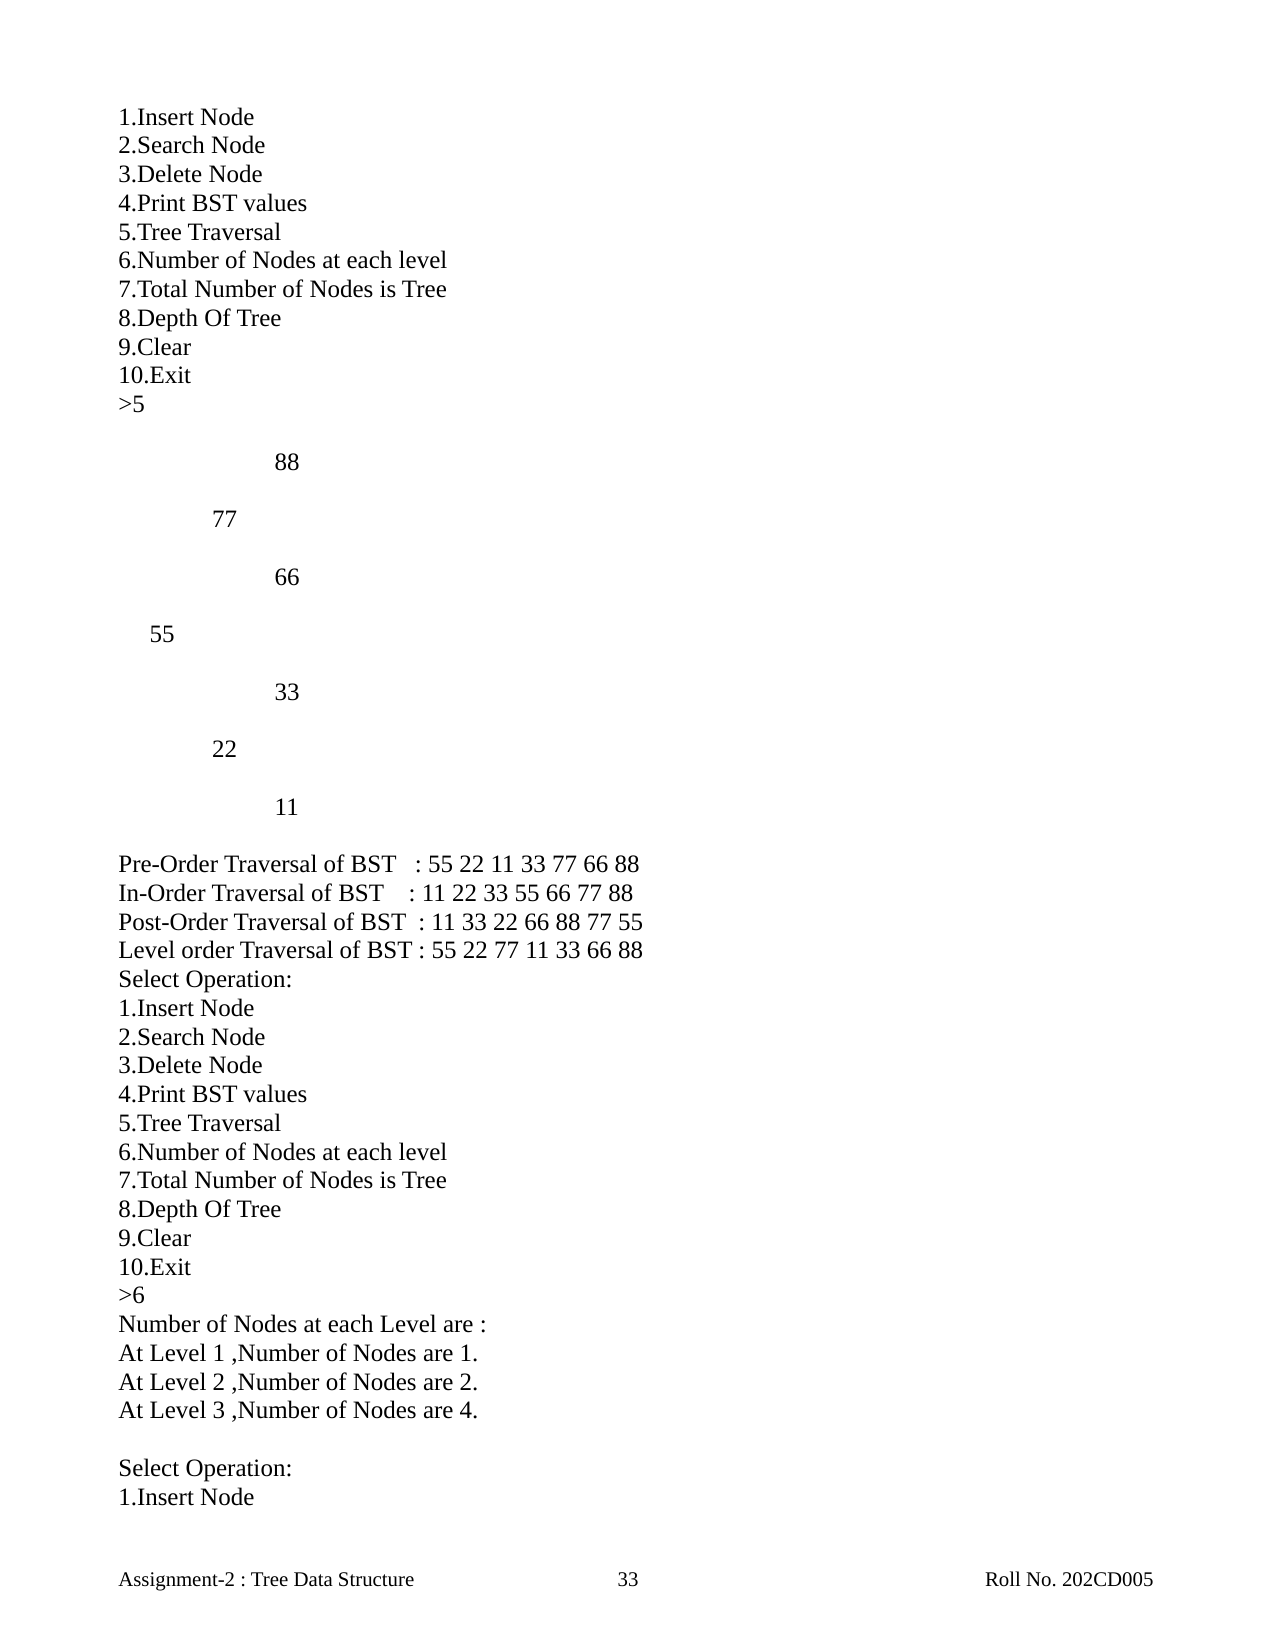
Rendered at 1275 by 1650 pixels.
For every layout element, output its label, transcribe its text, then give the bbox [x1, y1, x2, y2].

text >6 [118, 1280, 1157, 1309]
text At Level 2 ,Number of Nodes are 2. [118, 1367, 1157, 1395]
text 8.Depth Of Tree [118, 303, 1157, 332]
text 5.Tree Traversal [118, 1108, 1157, 1137]
text 11 [118, 792, 1157, 820]
text 1.Insert Node [118, 993, 1157, 1022]
text 33 [118, 677, 1157, 705]
text Number of Nodes at each Level are : [118, 1309, 1157, 1338]
text 66 [118, 562, 1157, 590]
text 1.Insert Node [118, 1482, 1157, 1510]
text At Level 1 ,Number of Nodes are 1. [118, 1338, 1157, 1367]
text 6.Number of Nodes at each level [118, 245, 1157, 274]
text 2.Search Node [118, 1022, 1157, 1050]
text >5 [118, 389, 1157, 418]
text In-Order Traversal of BST : 11 22 33 55 66 77 88 [118, 878, 1157, 907]
text 55 [118, 619, 1157, 648]
text 22 [118, 734, 1157, 763]
text 9.Clear [118, 1223, 1157, 1252]
text 5.Tree Traversal [118, 217, 1157, 245]
text Select Operation: [118, 964, 1157, 993]
text 4.Print BST values [118, 188, 1157, 217]
text 9.Clear [118, 332, 1157, 360]
text Level order Traversal of BST : 55 22 77 11 33 66 88 [118, 935, 1157, 964]
text 2.Search Node [118, 130, 1157, 159]
text 10.Exit [118, 1252, 1157, 1280]
text Select Operation: [118, 1453, 1157, 1482]
text 4.Print BST values [118, 1079, 1157, 1108]
text 7.Total Number of Nodes is Tree [118, 1165, 1157, 1194]
text 10.Exit [118, 360, 1157, 389]
text 88 [118, 447, 1157, 475]
text Post-Order Traversal of BST : 11 33 22 66 88 77 55 [118, 907, 1157, 935]
text Pre-Order Traversal of BST : 55 22 11 33 77 66 88 [118, 849, 1157, 878]
text 3.Delete Node [118, 159, 1157, 188]
text 1.Insert Node [118, 102, 1157, 130]
text 7.Total Number of Nodes is Tree [118, 274, 1157, 303]
text 3.Delete Node [118, 1050, 1157, 1079]
text 8.Depth Of Tree [118, 1194, 1157, 1223]
text At Level 3 ,Number of Nodes are 4. [118, 1395, 1157, 1424]
text 6.Number of Nodes at each level [118, 1137, 1157, 1165]
text 77 [118, 504, 1157, 533]
